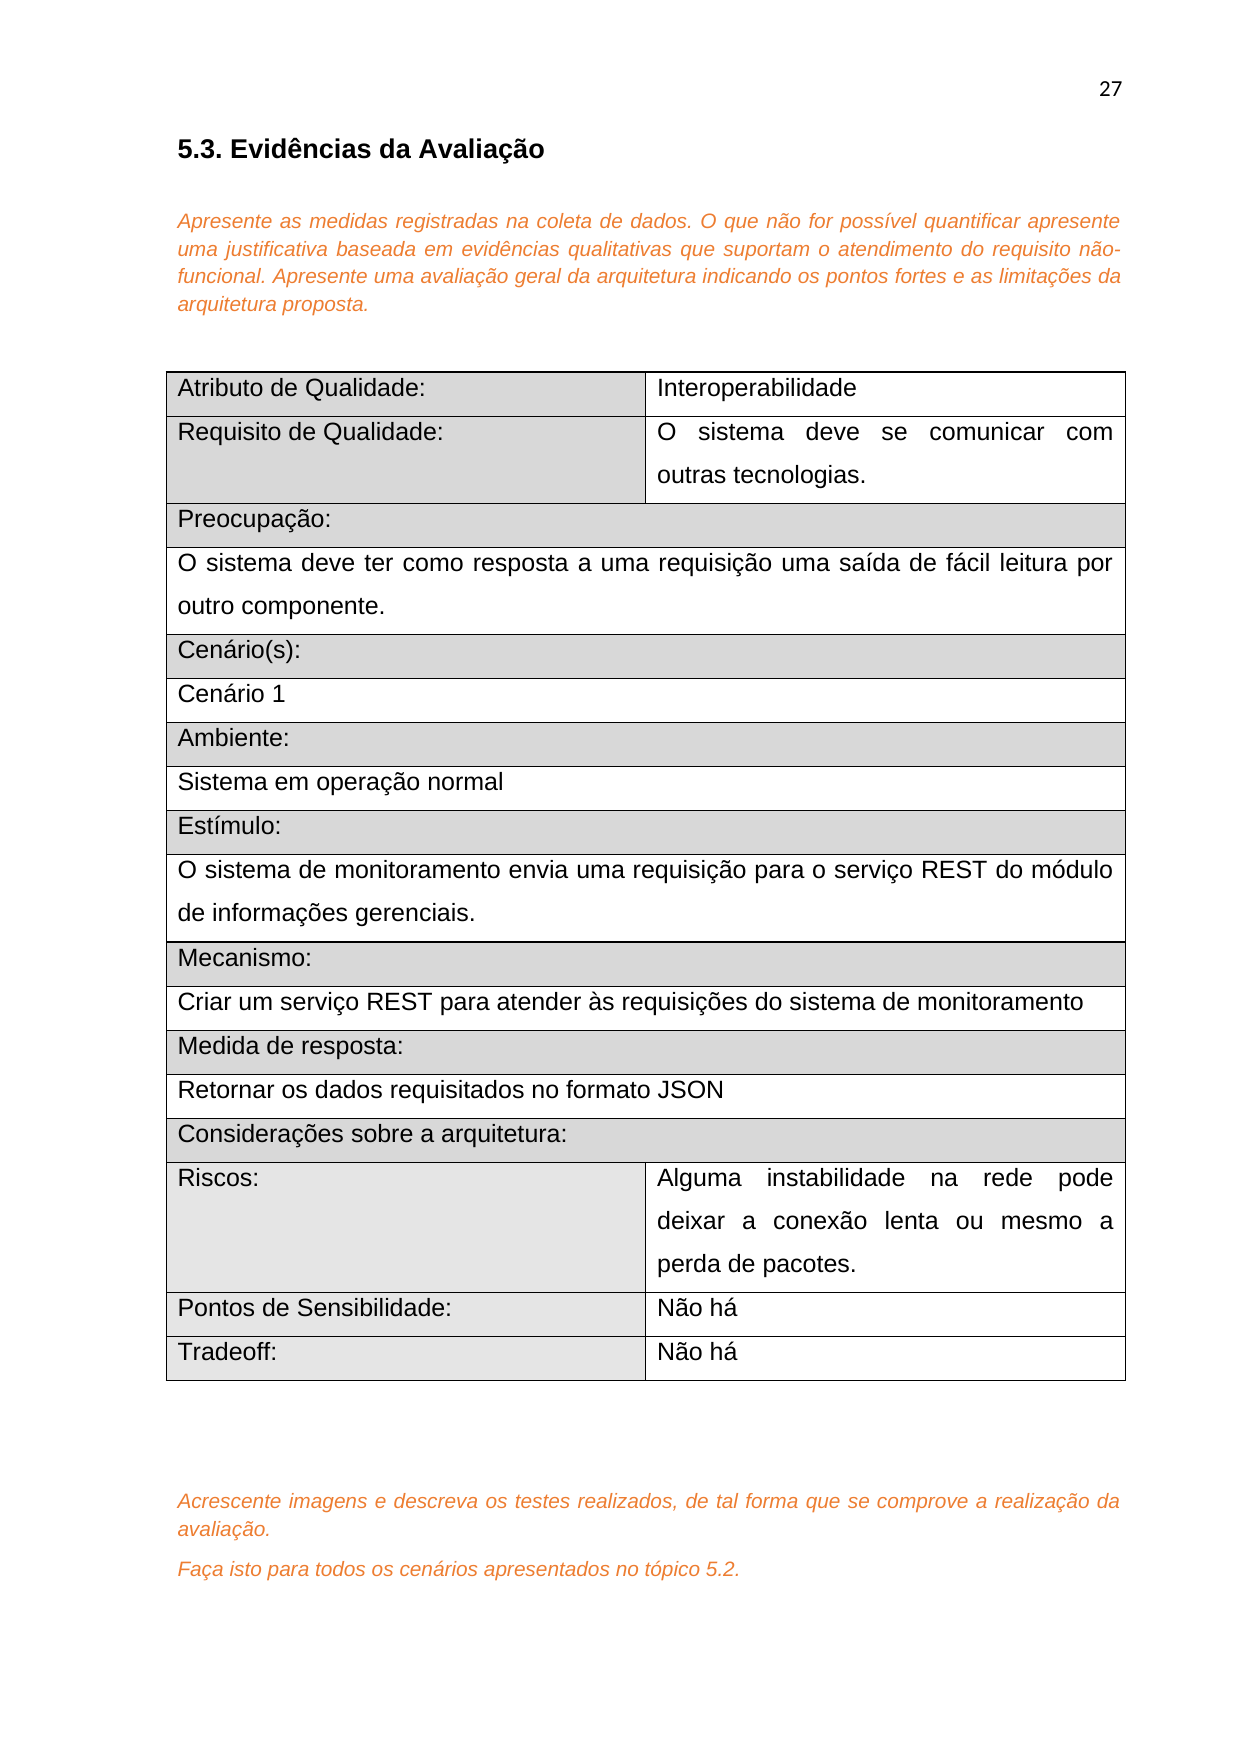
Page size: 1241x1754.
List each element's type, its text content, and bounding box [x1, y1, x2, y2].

text Acrescente imagens e descreva os testes realizados, de tal forma que se comprove a realização da avaliação. [177, 1489, 1122, 1540]
table_cell Criar um serviço REST para atender às requisições do sistema de monitoramento [167, 987, 1125, 1029]
table_cell Retornar os dados requisitados no formato JSON [167, 1075, 1125, 1118]
table_cell Alguma instabilidade na rede pode deixar a conexão lenta ou mesmo a perda de pacotes. [646, 1163, 1125, 1292]
text Faça isto para todos os cenários apresentados no tópico 5.2. [177, 1556, 1122, 1580]
table_cell Preocupação: [167, 504, 1125, 547]
subtitle 5.3. Evidências da Avaliação [177, 133, 1122, 164]
table_cell Cenário(s): [167, 635, 1125, 678]
table_cell Estímulo: [167, 811, 1125, 854]
table_cell Requisito de Qualidade: [167, 417, 645, 503]
table_cell Pontos de Sensibilidade: [167, 1293, 645, 1336]
table_cell Riscos: [167, 1163, 645, 1292]
table_cell Não há [646, 1337, 1125, 1380]
table_cell Não há [646, 1293, 1125, 1336]
table_cell Tradeoff: [167, 1337, 645, 1380]
table_cell Ambiente: [167, 723, 1125, 766]
table_header Interoperabilidade [646, 373, 1125, 416]
table_cell Sistema em operação normal [167, 767, 1125, 810]
table_cell Medida de resposta: [167, 1031, 1125, 1074]
text Apresente as medidas registradas na coleta de dados. O que não for possível quantificar apresente uma justificativa baseada em evidências qualitativas que suportam o atendimento do requisito não-funcional. Apresente uma avaliação geral da arquitetura indicando os pontos fortes e as limitações da arquitetura proposta. [177, 209, 1122, 315]
table_cell O sistema de monitoramento envia uma requisição para o serviço REST do módulo de informações gerenciais. [167, 855, 1125, 941]
table_cell O sistema deve se comunicar com outras tecnologias. [646, 417, 1125, 503]
table_cell O sistema deve ter como resposta a uma requisição uma saída de fácil leitura por outro componente. [167, 548, 1125, 634]
table_header Atributo de Qualidade: [167, 373, 645, 416]
table_cell Cenário 1 [167, 679, 1125, 722]
table_cell Mecanismo: [167, 943, 1125, 986]
table_cell Considerações sobre a arquitetura: [167, 1119, 1125, 1162]
